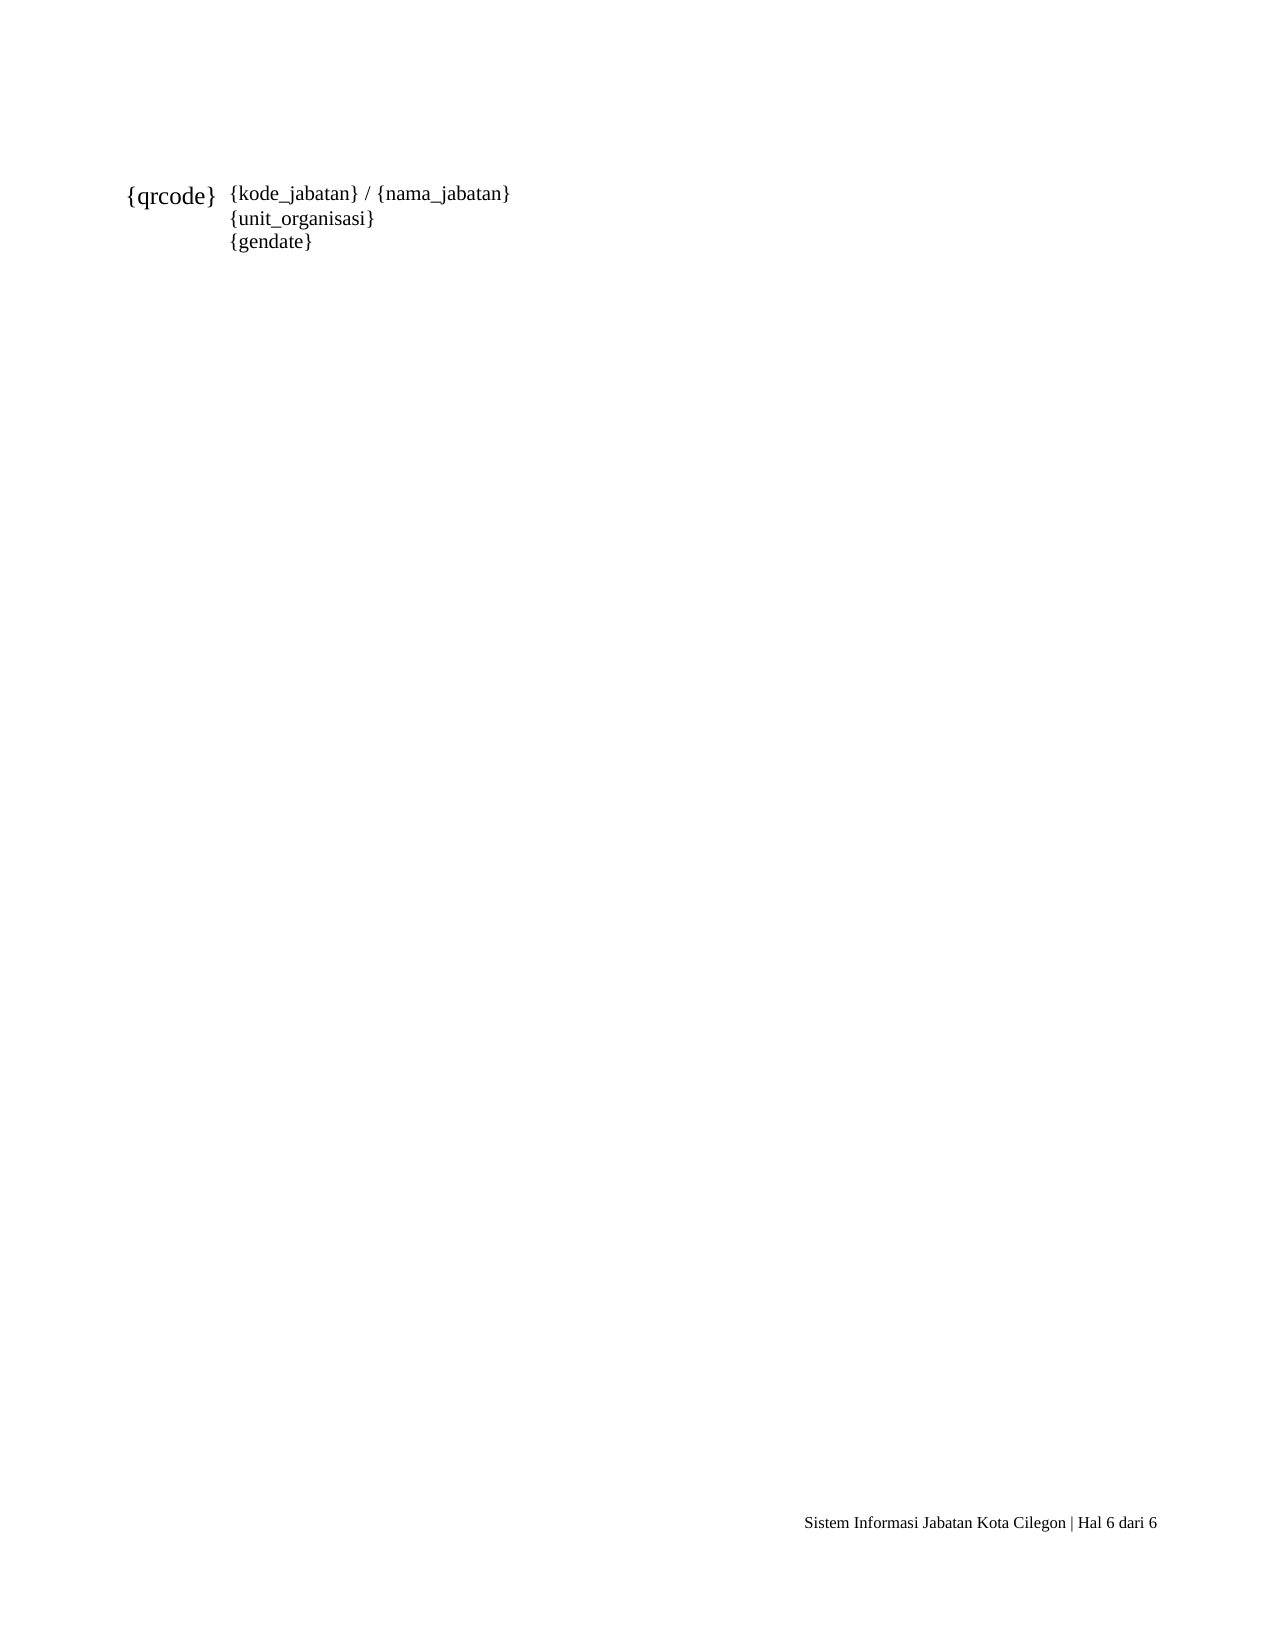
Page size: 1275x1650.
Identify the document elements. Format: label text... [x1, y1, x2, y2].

table_header {kode_jabatan} / {nama_jabatan} {unit_organisasi} {gendate} [223, 176, 1157, 259]
table_header {qrcode} [118, 176, 223, 259]
